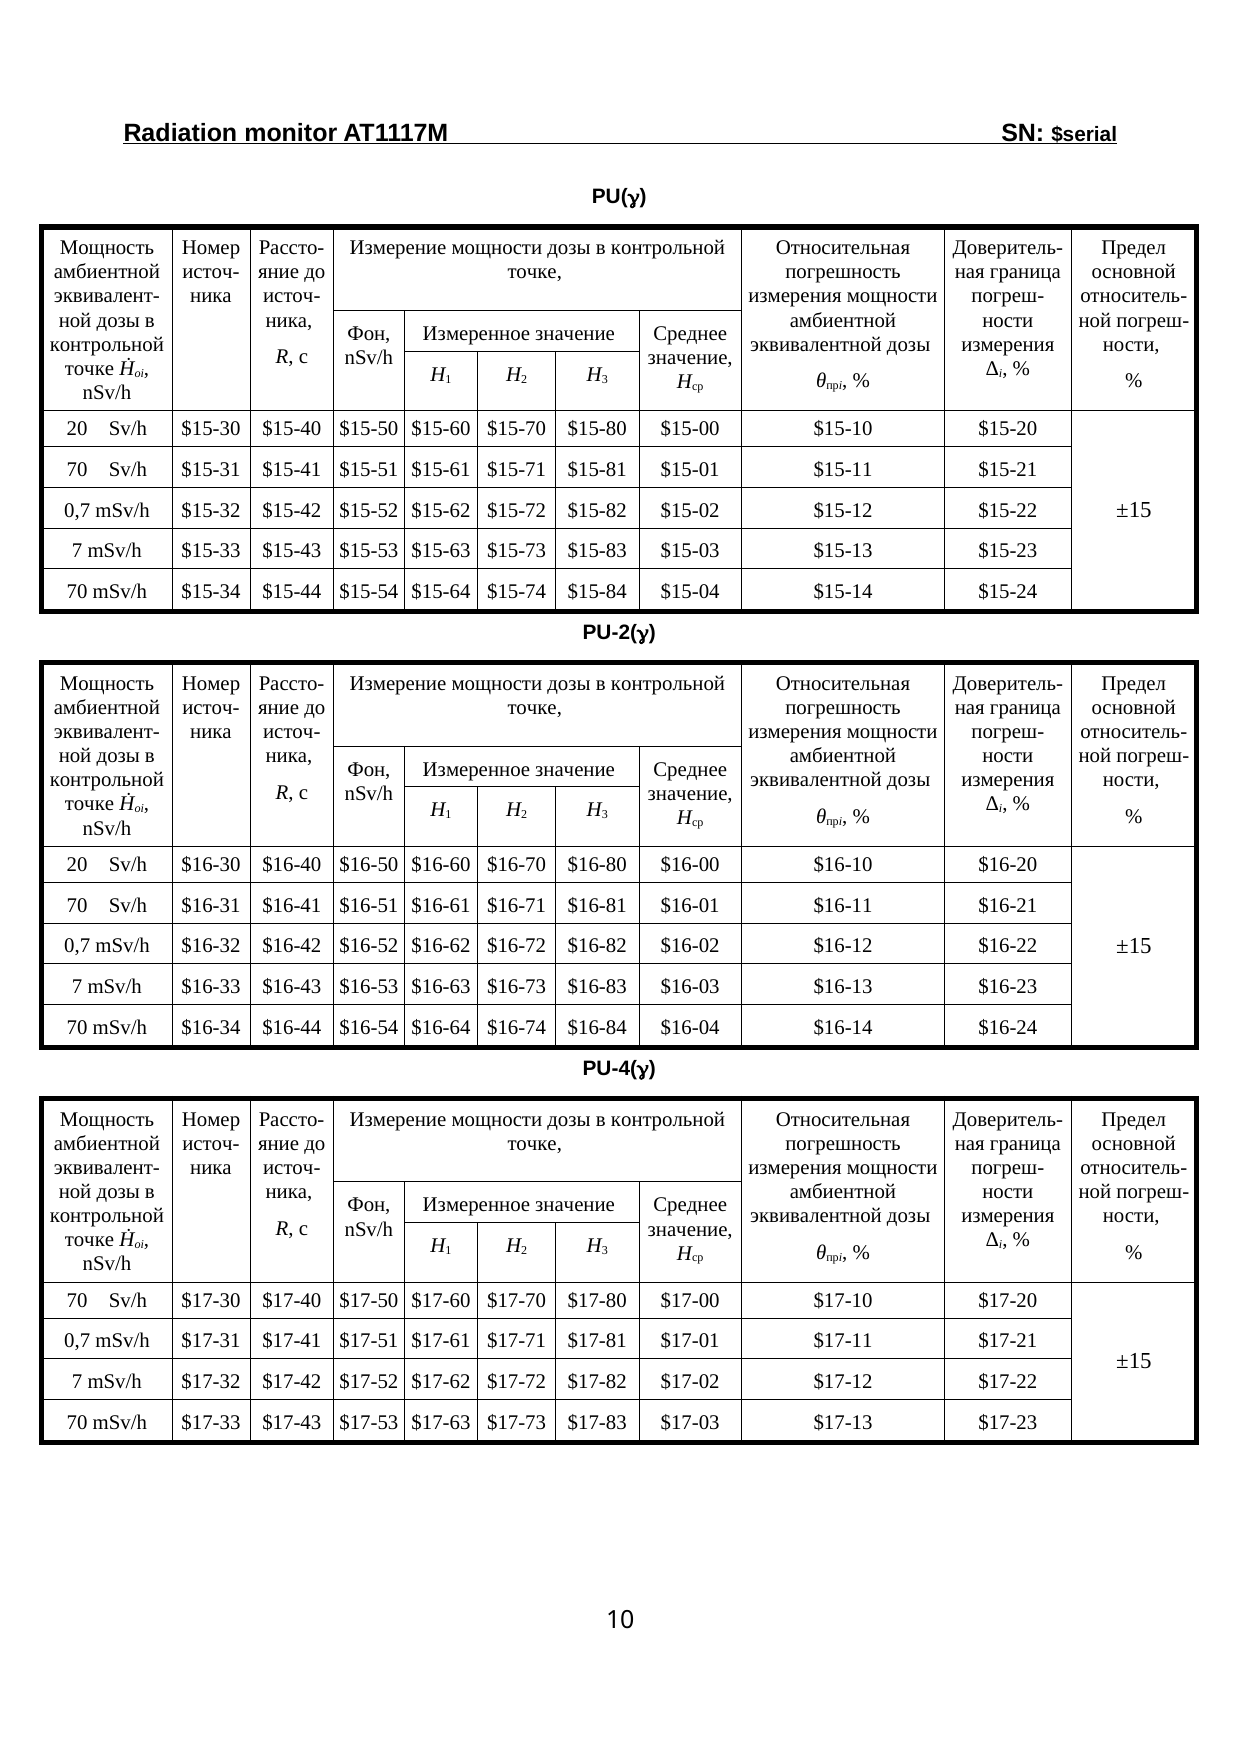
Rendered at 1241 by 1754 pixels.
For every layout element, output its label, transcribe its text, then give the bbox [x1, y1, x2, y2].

table_cell $16-11 [742, 883, 944, 922]
table_cell Фон, nSv/h [334, 1182, 404, 1282]
table_cell $17-41 [251, 1319, 333, 1358]
table_cell $15-10 [742, 411, 944, 446]
table_cell Предел основной относитель-ной погреш-ности, % [1072, 1101, 1194, 1282]
table_cell H1 [405, 787, 477, 846]
table_cell $16-20 [945, 847, 1071, 882]
table_cell H1 [405, 352, 477, 410]
table_cell $17-71 [478, 1319, 555, 1358]
table_cell H2 [478, 787, 555, 846]
table_header PU-2(g) [42, 614, 1196, 660]
table_cell $17-00 [640, 1283, 741, 1317]
table_cell Фон, nSv/h [334, 311, 404, 410]
table_cell H3 [556, 1223, 639, 1282]
table_cell $16-44 [251, 1005, 333, 1045]
table_cell $16-41 [251, 883, 333, 922]
table_cell Измеренное значение [405, 747, 639, 786]
table_cell Относительная погрешность измерения мощности амбиентной эквивалентной дозы θпрi, % [742, 230, 944, 410]
table_cell $17-70 [478, 1283, 555, 1317]
table_cell $16-01 [640, 883, 741, 922]
table_cell $17-52 [334, 1359, 404, 1399]
table_cell 0,7 mSv/h [44, 1319, 172, 1358]
table_cell Номер источ-ника [173, 1101, 250, 1282]
table_cell $17-21 [945, 1319, 1071, 1358]
table_cell $15-51 [334, 447, 404, 487]
table_cell $16-40 [251, 847, 333, 882]
table_cell $17-33 [173, 1400, 250, 1440]
table_cell 70 Sv/h [44, 1283, 172, 1317]
table_cell $16-23 [945, 964, 1071, 1004]
table_cell $16-24 [945, 1005, 1071, 1045]
table_cell $15-24 [945, 569, 1071, 609]
table_cell $16-30 [173, 847, 250, 882]
table_cell $17-72 [478, 1359, 555, 1399]
table_cell ±15 [1072, 1283, 1194, 1440]
table_cell $15-70 [478, 411, 555, 446]
table_cell $16-04 [640, 1005, 741, 1045]
table_cell $17-10 [742, 1283, 944, 1317]
table_cell $15-73 [478, 529, 555, 568]
table_cell $17-80 [556, 1283, 639, 1317]
table_cell $15-74 [478, 569, 555, 609]
table_cell $17-40 [251, 1283, 333, 1317]
table_cell Доверитель-ная граница погреш-ности измерения Δi, % [945, 230, 1071, 410]
table_cell Доверитель-ная граница погреш-ности измерения Δi, % [945, 1101, 1071, 1282]
table_cell Предел основной относитель-ной погреш-ности, % [1072, 665, 1194, 846]
table_cell Рассто-яние до источ-ника, R, с [251, 230, 333, 410]
table_cell $16-54 [334, 1005, 404, 1045]
table_cell $15-32 [173, 488, 250, 527]
table_cell $15-63 [405, 529, 477, 568]
table_cell $16-10 [742, 847, 944, 882]
table_cell $17-60 [405, 1283, 477, 1317]
table_cell 70 Sv/h [44, 447, 172, 487]
table_cell $17-31 [173, 1319, 250, 1358]
table_cell $15-52 [334, 488, 404, 527]
table_cell $16-13 [742, 964, 944, 1004]
table_cell $15-02 [640, 488, 741, 527]
table_cell 20 Sv/h [44, 411, 172, 446]
table_cell $17-23 [945, 1400, 1071, 1440]
table_cell $15-13 [742, 529, 944, 568]
table_cell $15-83 [556, 529, 639, 568]
table_cell $16-43 [251, 964, 333, 1004]
table_cell Относительная погрешность измерения мощности амбиентной эквивалентной дозы θпрi, % [742, 1101, 944, 1282]
table_cell 7 mSv/h [44, 529, 172, 568]
table_cell $16-50 [334, 847, 404, 882]
table_cell Измерение мощности дозы в контрольной точке, [334, 1101, 741, 1181]
table_cell $17-51 [334, 1319, 404, 1358]
table_cell $17-22 [945, 1359, 1071, 1399]
table_cell $16-60 [405, 847, 477, 882]
table_cell 70 mSv/h [44, 1005, 172, 1045]
table_cell $15-31 [173, 447, 250, 487]
table_cell 7 mSv/h [44, 964, 172, 1004]
table_cell Измерение мощности дозы в контрольной точке, [334, 230, 741, 310]
table_cell $17-32 [173, 1359, 250, 1399]
table_cell $17-62 [405, 1359, 477, 1399]
table_cell 70 mSv/h [44, 1400, 172, 1440]
table_cell $16-71 [478, 883, 555, 922]
table_cell $17-11 [742, 1319, 944, 1358]
table_cell H2 [478, 352, 555, 410]
table_cell $17-63 [405, 1400, 477, 1440]
table_cell $17-43 [251, 1400, 333, 1440]
table_cell $17-02 [640, 1359, 741, 1399]
table_cell $15-34 [173, 569, 250, 609]
table_cell $16-00 [640, 847, 741, 882]
table_cell Относительная погрешность измерения мощности амбиентной эквивалентной дозы θпрi, % [742, 665, 944, 846]
table_cell H3 [556, 352, 639, 410]
table_cell $16-31 [173, 883, 250, 922]
table_cell $17-12 [742, 1359, 944, 1399]
table_cell $17-01 [640, 1319, 741, 1358]
table_cell $16-82 [556, 924, 639, 963]
table_cell $15-33 [173, 529, 250, 568]
table_cell $16-12 [742, 924, 944, 963]
table_cell $17-13 [742, 1400, 944, 1440]
table_cell 0,7 mSv/h [44, 488, 172, 527]
table_cell $16-62 [405, 924, 477, 963]
table_cell ±15 [1072, 847, 1194, 1045]
table_header PU-4(g) [42, 1050, 1196, 1096]
table_cell Фон, nSv/h [334, 747, 404, 846]
table_cell $15-81 [556, 447, 639, 487]
table_cell $15-04 [640, 569, 741, 609]
table_cell $15-14 [742, 569, 944, 609]
table_header PU(g) [42, 179, 1196, 224]
table_cell $15-42 [251, 488, 333, 527]
table_cell $15-20 [945, 411, 1071, 446]
table_cell $16-53 [334, 964, 404, 1004]
table_cell 20 Sv/h [44, 847, 172, 882]
table_cell $15-80 [556, 411, 639, 446]
table_cell Номер источ-ника [173, 230, 250, 410]
table_cell $15-01 [640, 447, 741, 487]
table_cell Измерение мощности дозы в контрольной точке, [334, 665, 741, 746]
table_cell H1 [405, 1223, 477, 1282]
table_cell $15-12 [742, 488, 944, 527]
table_cell $17-81 [556, 1319, 639, 1358]
table_cell $17-61 [405, 1319, 477, 1358]
table_cell $16-84 [556, 1005, 639, 1045]
table_cell $15-84 [556, 569, 639, 609]
table_cell $17-82 [556, 1359, 639, 1399]
table_cell Мощность амбиентной эквивалент-ной дозы в контрольной точке Ḣoi, nSv/h [44, 665, 172, 846]
table_cell $15-00 [640, 411, 741, 446]
table_cell $16-14 [742, 1005, 944, 1045]
table_cell $16-81 [556, 883, 639, 922]
table_cell $15-71 [478, 447, 555, 487]
table_cell $16-03 [640, 964, 741, 1004]
table_cell $16-34 [173, 1005, 250, 1045]
table_cell $16-22 [945, 924, 1071, 963]
table_cell Номер источ-ника [173, 665, 250, 846]
table_cell $16-51 [334, 883, 404, 922]
table_cell $15-11 [742, 447, 944, 487]
table_cell $17-50 [334, 1283, 404, 1317]
table_cell $15-50 [334, 411, 404, 446]
table_cell $16-63 [405, 964, 477, 1004]
table_cell $15-44 [251, 569, 333, 609]
table_cell $15-22 [945, 488, 1071, 527]
table_cell Мощность амбиентной эквивалент-ной дозы в контрольной точке Ḣoi, nSv/h [44, 230, 172, 410]
table_cell $16-70 [478, 847, 555, 882]
table_cell Мощность амбиентной эквивалент-ной дозы в контрольной точке Ḣoi, nSv/h [44, 1101, 172, 1282]
table_cell $16-83 [556, 964, 639, 1004]
table_cell $15-40 [251, 411, 333, 446]
table_cell $17-20 [945, 1283, 1071, 1317]
table_cell Среднее значение, Hср [640, 1182, 741, 1282]
table_cell $15-82 [556, 488, 639, 527]
table_cell H3 [556, 787, 639, 846]
table_cell $16-32 [173, 924, 250, 963]
table_cell $17-53 [334, 1400, 404, 1440]
table_cell $17-30 [173, 1283, 250, 1317]
table_cell $16-61 [405, 883, 477, 922]
table_cell $16-52 [334, 924, 404, 963]
table_cell $15-30 [173, 411, 250, 446]
table_cell $17-03 [640, 1400, 741, 1440]
table_cell $15-72 [478, 488, 555, 527]
table_cell $17-42 [251, 1359, 333, 1399]
table_cell Доверитель-ная граница погреш-ности измерения Δi, % [945, 665, 1071, 846]
table_cell $16-72 [478, 924, 555, 963]
table_cell $16-02 [640, 924, 741, 963]
table_cell $16-80 [556, 847, 639, 882]
table_cell $15-03 [640, 529, 741, 568]
table_cell $16-74 [478, 1005, 555, 1045]
table_cell 0,7 mSv/h [44, 924, 172, 963]
table_cell $15-41 [251, 447, 333, 487]
table_cell Рассто-яние до источ-ника, R, с [251, 1101, 333, 1282]
table_cell $15-62 [405, 488, 477, 527]
table_cell $15-21 [945, 447, 1071, 487]
table_cell Рассто-яние до источ-ника, R, с [251, 665, 333, 846]
table_cell $15-43 [251, 529, 333, 568]
table_cell $15-64 [405, 569, 477, 609]
table_cell $16-33 [173, 964, 250, 1004]
table_cell Среднее значение, Hср [640, 747, 741, 846]
table_cell 7 mSv/h [44, 1359, 172, 1399]
table_cell $16-21 [945, 883, 1071, 922]
table_cell Измеренное значение [405, 311, 639, 351]
table_cell Среднее значение, Hср [640, 311, 741, 410]
table_cell 70 mSv/h [44, 569, 172, 609]
table_cell $16-73 [478, 964, 555, 1004]
table_cell Измеренное значение [405, 1182, 639, 1222]
table_cell $16-64 [405, 1005, 477, 1045]
table_cell $15-23 [945, 529, 1071, 568]
table_cell 70 Sv/h [44, 883, 172, 922]
table_cell $15-60 [405, 411, 477, 446]
table_cell $17-83 [556, 1400, 639, 1440]
table_cell $15-54 [334, 569, 404, 609]
table_cell $15-61 [405, 447, 477, 487]
table_cell ±15 [1072, 411, 1194, 609]
table_cell $16-42 [251, 924, 333, 963]
table_cell H2 [478, 1223, 555, 1282]
table_cell $15-53 [334, 529, 404, 568]
table_cell Предел основной относитель-ной погреш-ности, % [1072, 230, 1194, 410]
table_cell $17-73 [478, 1400, 555, 1440]
